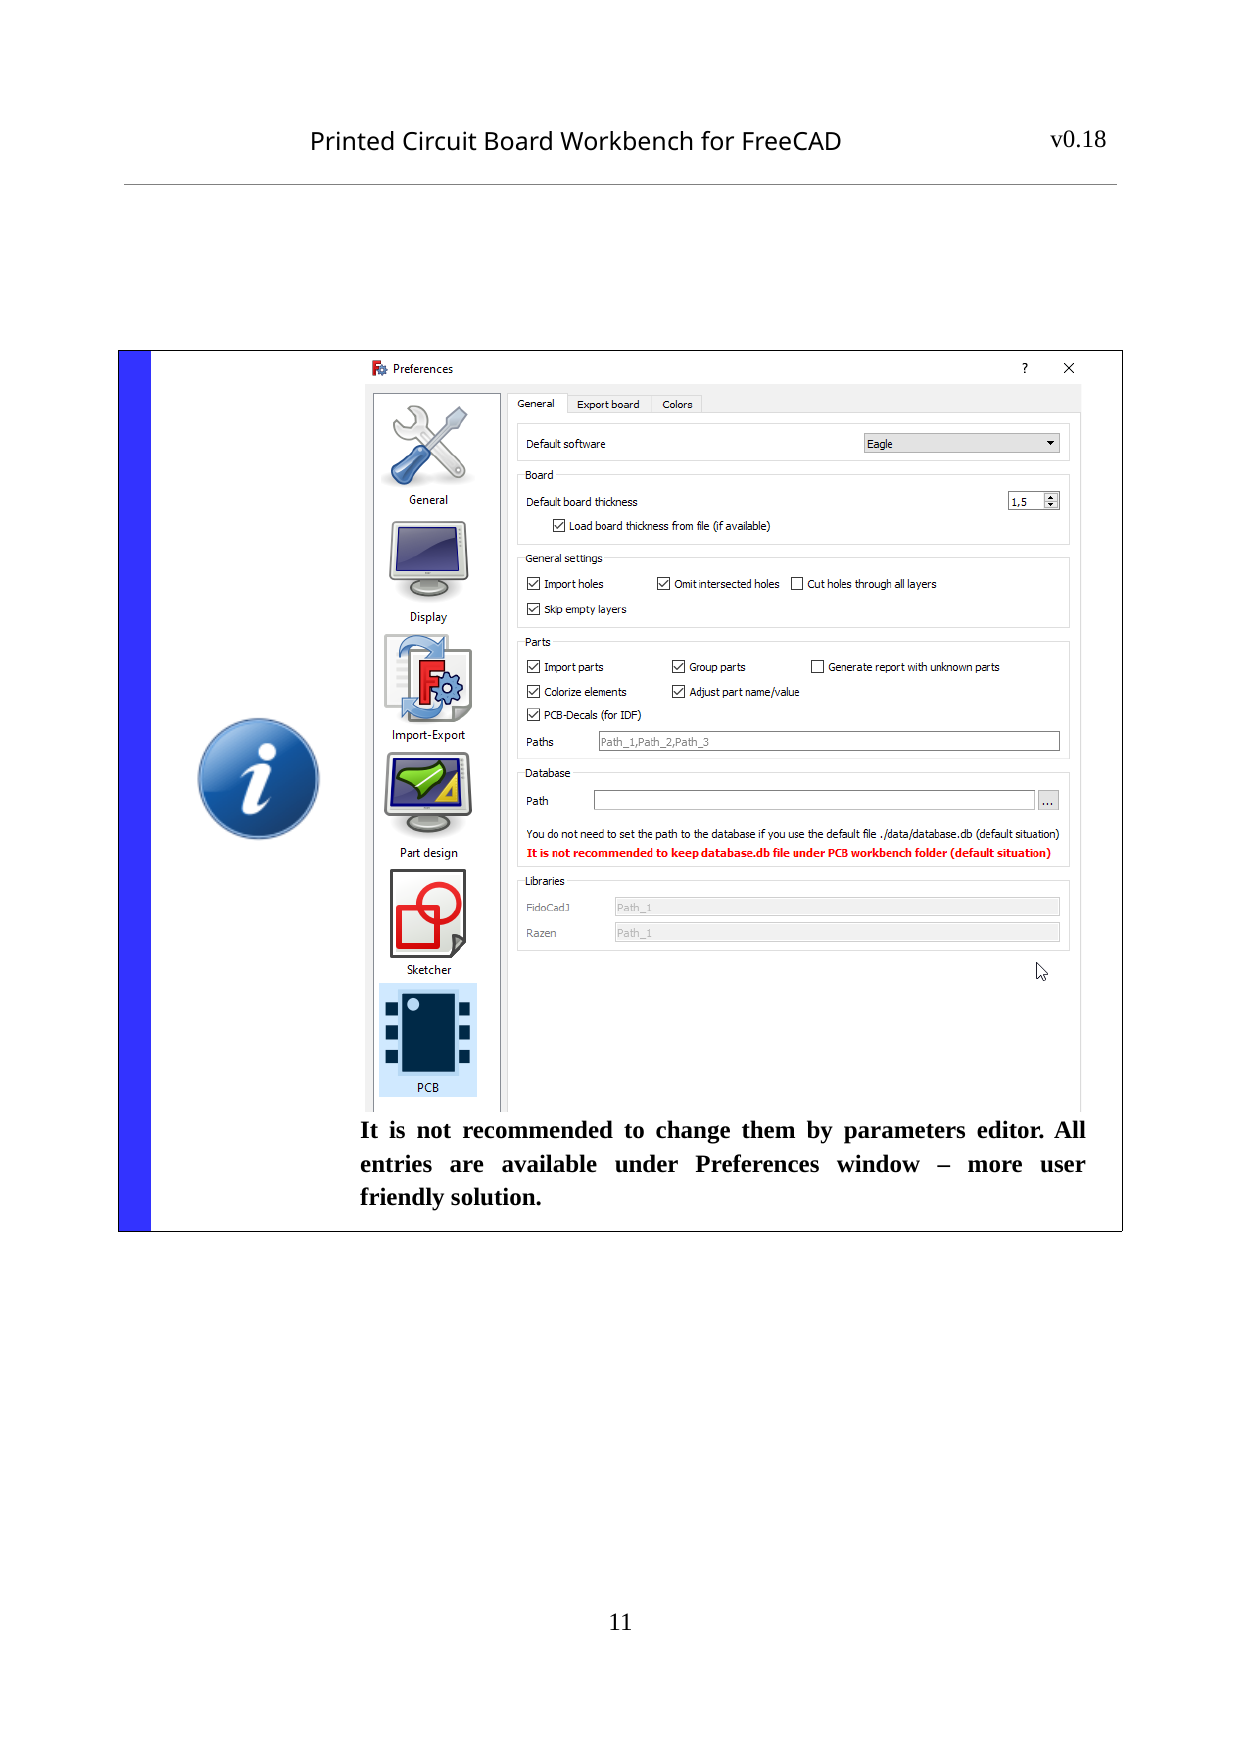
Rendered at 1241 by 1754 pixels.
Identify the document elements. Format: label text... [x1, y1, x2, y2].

table_header It is not recommended to change them by parameters editor. All entries are available under Preferences window – more user friendly solution. [354, 351, 1092, 1231]
table_header [119, 351, 151, 1231]
table_header [151, 351, 354, 1231]
picture [193, 709, 325, 844]
table_header [1093, 351, 1122, 1231]
picture [365, 356, 1082, 1112]
